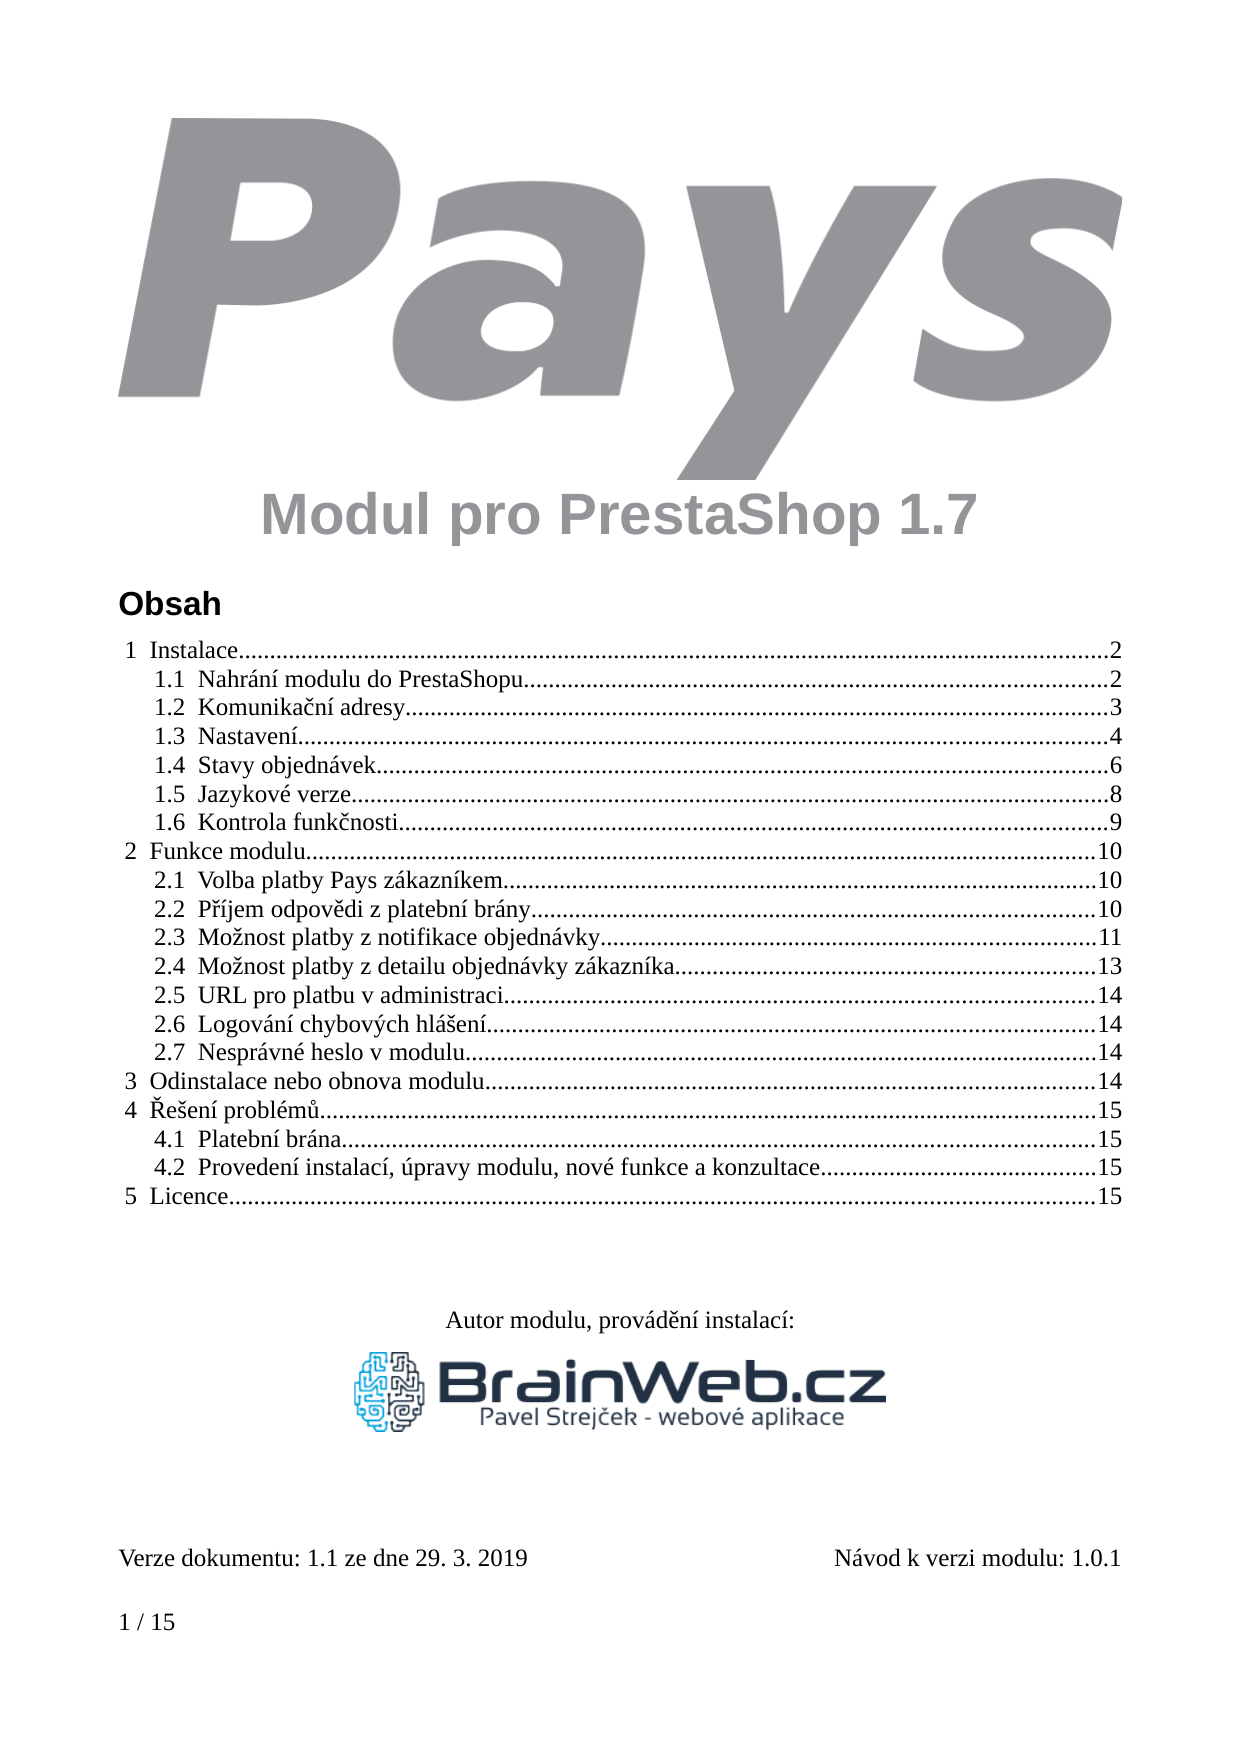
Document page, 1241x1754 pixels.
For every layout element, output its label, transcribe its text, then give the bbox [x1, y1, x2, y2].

text 2 Funkce modulu 10 [118, 836, 1122, 865]
text 4.2 Provedení instalací, úpravy modulu, nové funkce a konzultace 15 [148, 1152, 1122, 1181]
text 1.5 Jazykové verze 8 [148, 779, 1122, 807]
text 2.2 Příjem odpovědi z platební brány 10 [148, 894, 1122, 922]
text Verze dokumentu: 1.1 ze dne 29. 3. 2019 Návod k verzi modulu: 1.0.1 [118, 1543, 1122, 1572]
picture [118, 118, 1123, 480]
text 3 Odinstalace nebo obnova modulu 14 [118, 1066, 1122, 1095]
text 4.1 Platební brána 15 [148, 1124, 1122, 1152]
text 2.3 Možnost platby z notifikace objednávky 11 [148, 922, 1122, 951]
text 2.4 Možnost platby z detailu objednávky zákazníka 13 [148, 951, 1122, 980]
text 1.2 Komunikační adresy 3 [148, 692, 1122, 721]
text 2.1 Volba platby Pays zákazníkem 10 [148, 865, 1122, 894]
text 2.7 Nesprávné heslo v modulu 14 [148, 1037, 1122, 1066]
picture [354, 1352, 886, 1432]
text 1.3 Nastavení 4 [148, 721, 1122, 750]
text 5 Licence 15 [118, 1181, 1122, 1210]
text 2.6 Logování chybových hlášení 14 [148, 1009, 1122, 1037]
text 1.6 Kontrola funkčnosti 9 [148, 807, 1122, 836]
text 4 Řešení problémů 15 [118, 1095, 1122, 1124]
text 1 Instalace 2 [118, 635, 1122, 664]
text 1.1 Nahrání modulu do PrestaShopu 2 [148, 664, 1122, 692]
subtitle Obsah [118, 584, 1122, 622]
text 2.5 URL pro platbu v administraci 14 [148, 980, 1122, 1009]
title Modul pro PrestaShop 1.7 [118, 480, 1122, 547]
text Autor modulu, provádění instalací: [118, 1305, 1122, 1334]
text 1.4 Stavy objednávek 6 [148, 750, 1122, 779]
